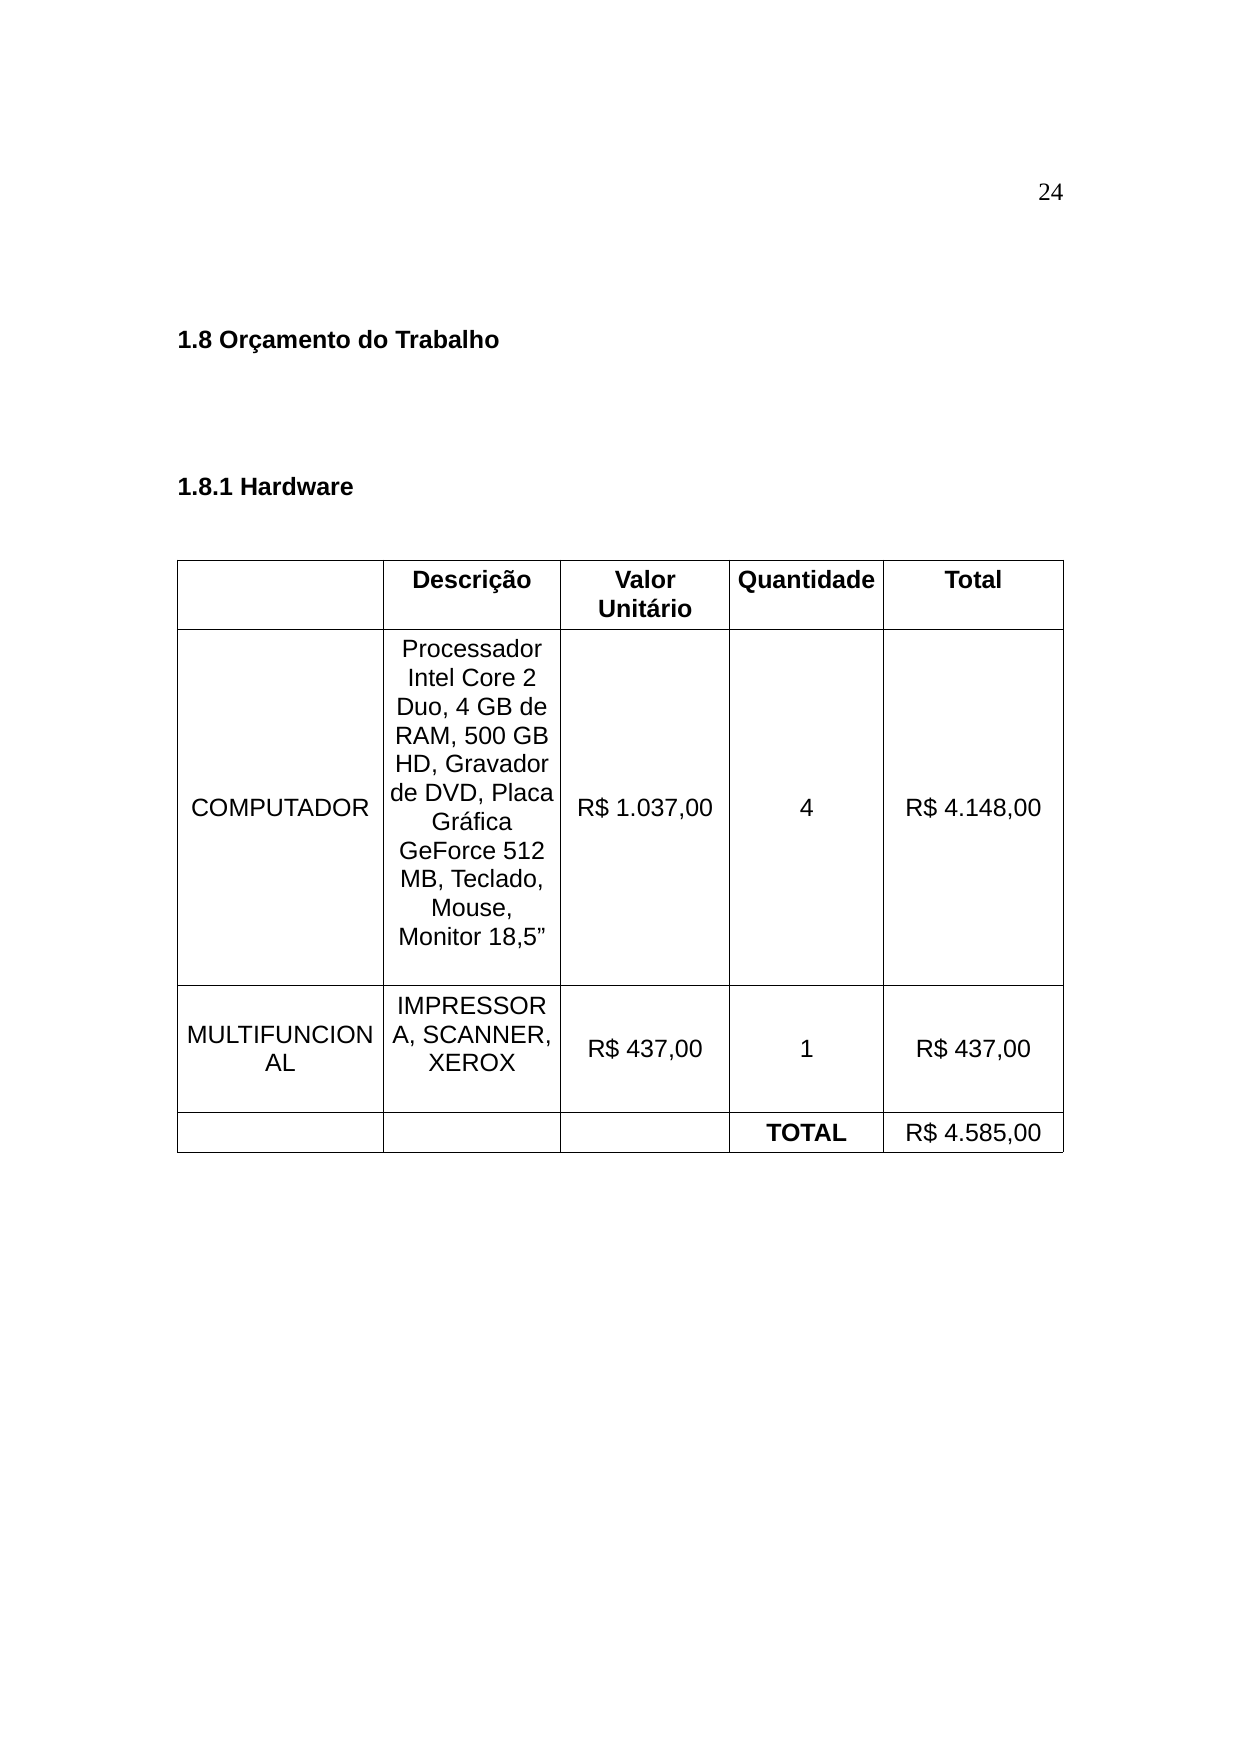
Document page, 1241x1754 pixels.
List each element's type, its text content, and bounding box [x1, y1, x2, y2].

table_cell MULTIFUNCIONAL [178, 986, 383, 1112]
table_cell 1 [730, 986, 883, 1112]
table_cell 4 [730, 630, 883, 985]
table_header Quantidade [730, 561, 883, 628]
table_cell [178, 1113, 383, 1152]
table_cell [561, 1113, 729, 1152]
table_cell R$ 437,00 [561, 986, 729, 1112]
table_header Total [884, 561, 1063, 628]
subtitle Orçamento do Trabalho [177, 325, 1063, 353]
table_cell [384, 1113, 560, 1152]
table_cell R$ 4.585,00 [884, 1113, 1063, 1152]
table_cell Processador Intel Core 2 Duo, 4 GB de RAM, 500 GB HD, Gravador de DVD, Placa Gráfica GeForce 512 MB, Teclado, Mouse, Monitor 18,5” [384, 630, 560, 985]
table_header Descrição [384, 561, 560, 628]
table_header [178, 561, 383, 628]
subtitle Hardware [177, 472, 1063, 500]
table_cell COMPUTADOR [178, 630, 383, 985]
table_cell IMPRESSORA, SCANNER, XEROX [384, 986, 560, 1112]
table_cell R$ 4.148,00 [884, 630, 1063, 985]
table_header Valor Unitário [561, 561, 729, 628]
table_cell R$ 437,00 [884, 986, 1063, 1112]
table_cell TOTAL [730, 1113, 883, 1152]
table_cell R$ 1.037,00 [561, 630, 729, 985]
